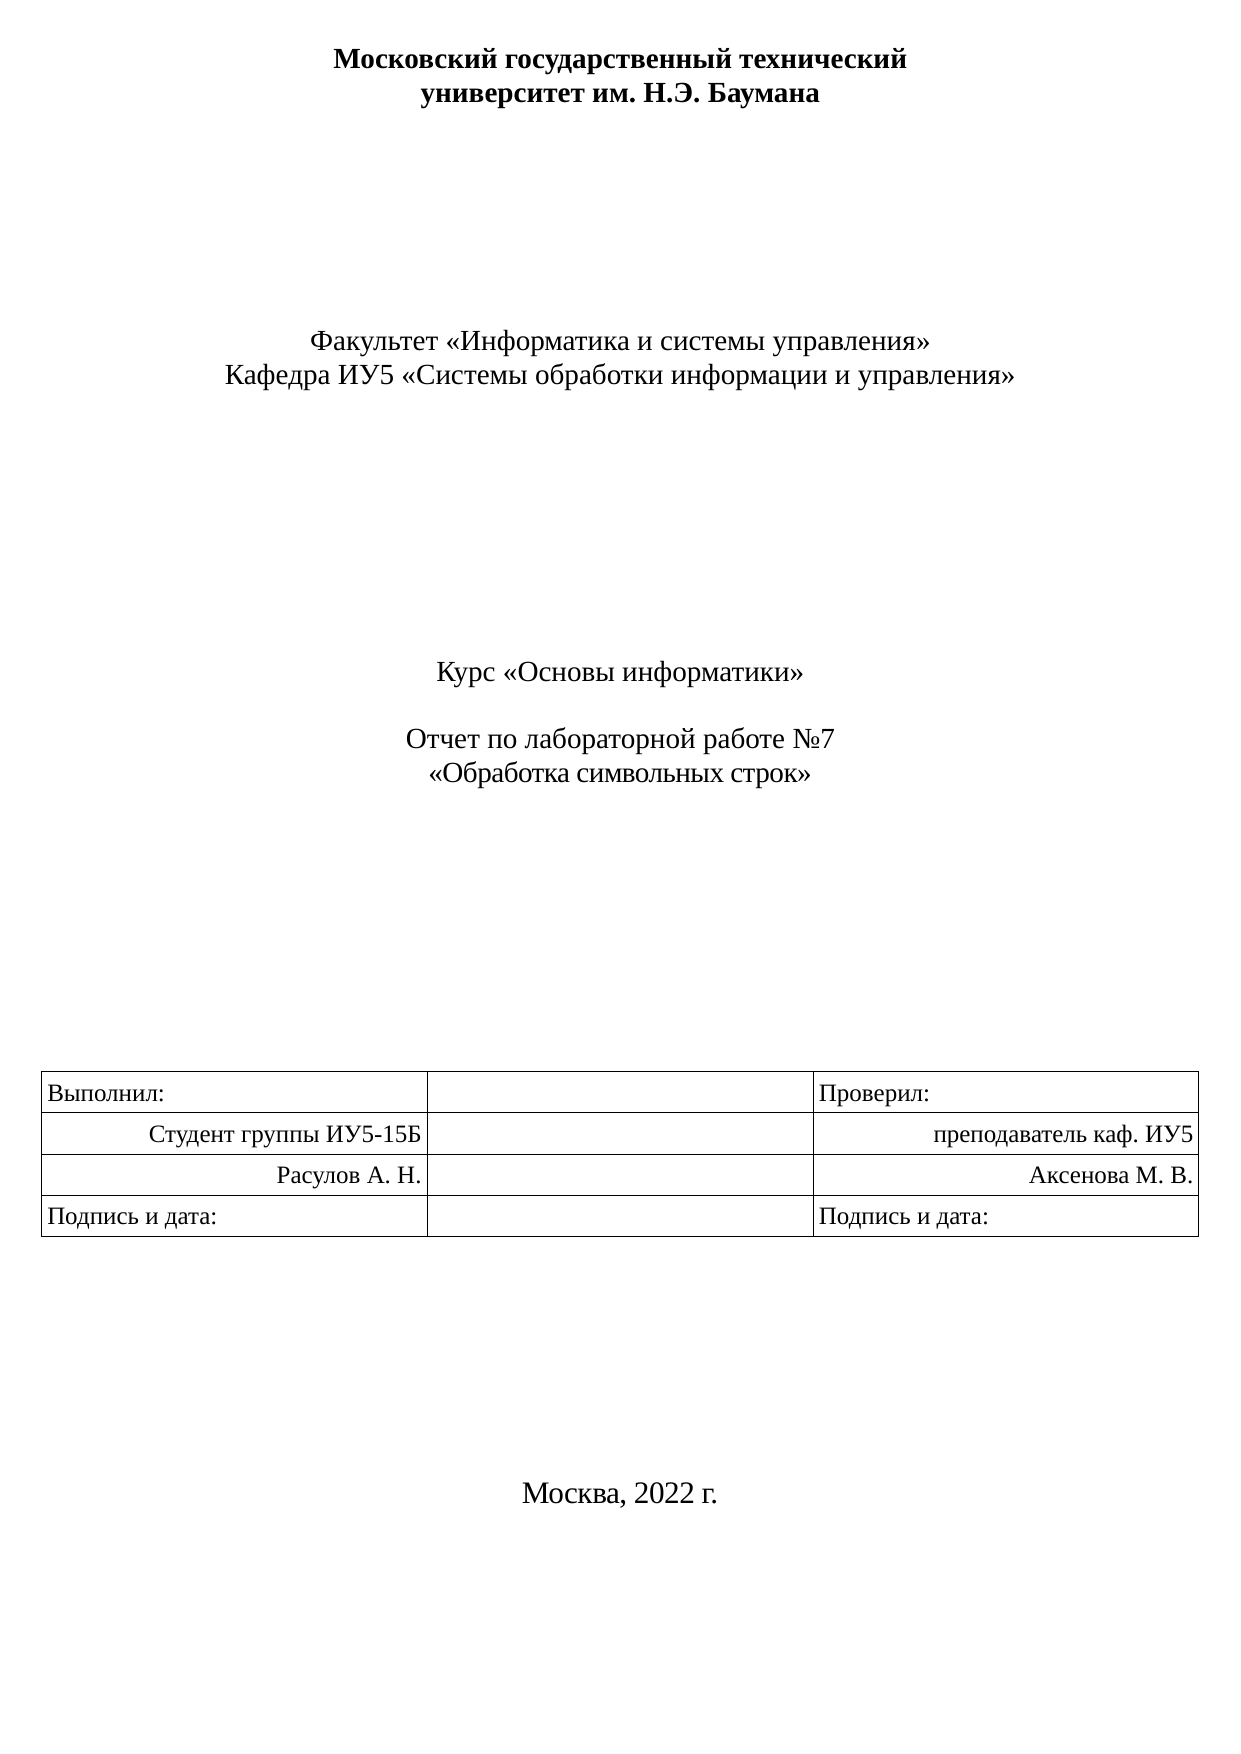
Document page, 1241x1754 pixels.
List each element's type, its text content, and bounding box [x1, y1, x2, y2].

text Москва, 2022 г. [41, 1474, 1199, 1510]
table_cell [428, 1155, 813, 1195]
table_header Проверил: [814, 1072, 1198, 1112]
table_cell [428, 1196, 813, 1236]
text Отчет по лабораторной работе №7 [41, 721, 1199, 755]
table_cell Аксенова М. В. [814, 1155, 1198, 1195]
text «Обработка символьных строк» [41, 755, 1199, 788]
text Кафедра ИУ5 «Системы обработки информации и управления» [41, 357, 1199, 391]
table_cell Расулов А. Н. [42, 1155, 427, 1195]
text Факультет «Информатика и системы управления» [41, 323, 1199, 357]
table_cell [428, 1113, 813, 1153]
text Московский государственный технический [41, 41, 1199, 75]
table_header Выполнил: [42, 1072, 427, 1112]
table_cell Подпись и дата: [42, 1196, 427, 1236]
table_cell преподаватель каф. ИУ5 [814, 1113, 1198, 1153]
table_cell Студент группы ИУ5-15Б [42, 1113, 427, 1153]
table_cell Подпись и дата: [814, 1196, 1198, 1236]
table_header [428, 1072, 813, 1112]
text Курс «Основы информатики» [41, 654, 1199, 688]
text университет им. Н.Э. Баумана [41, 75, 1199, 108]
